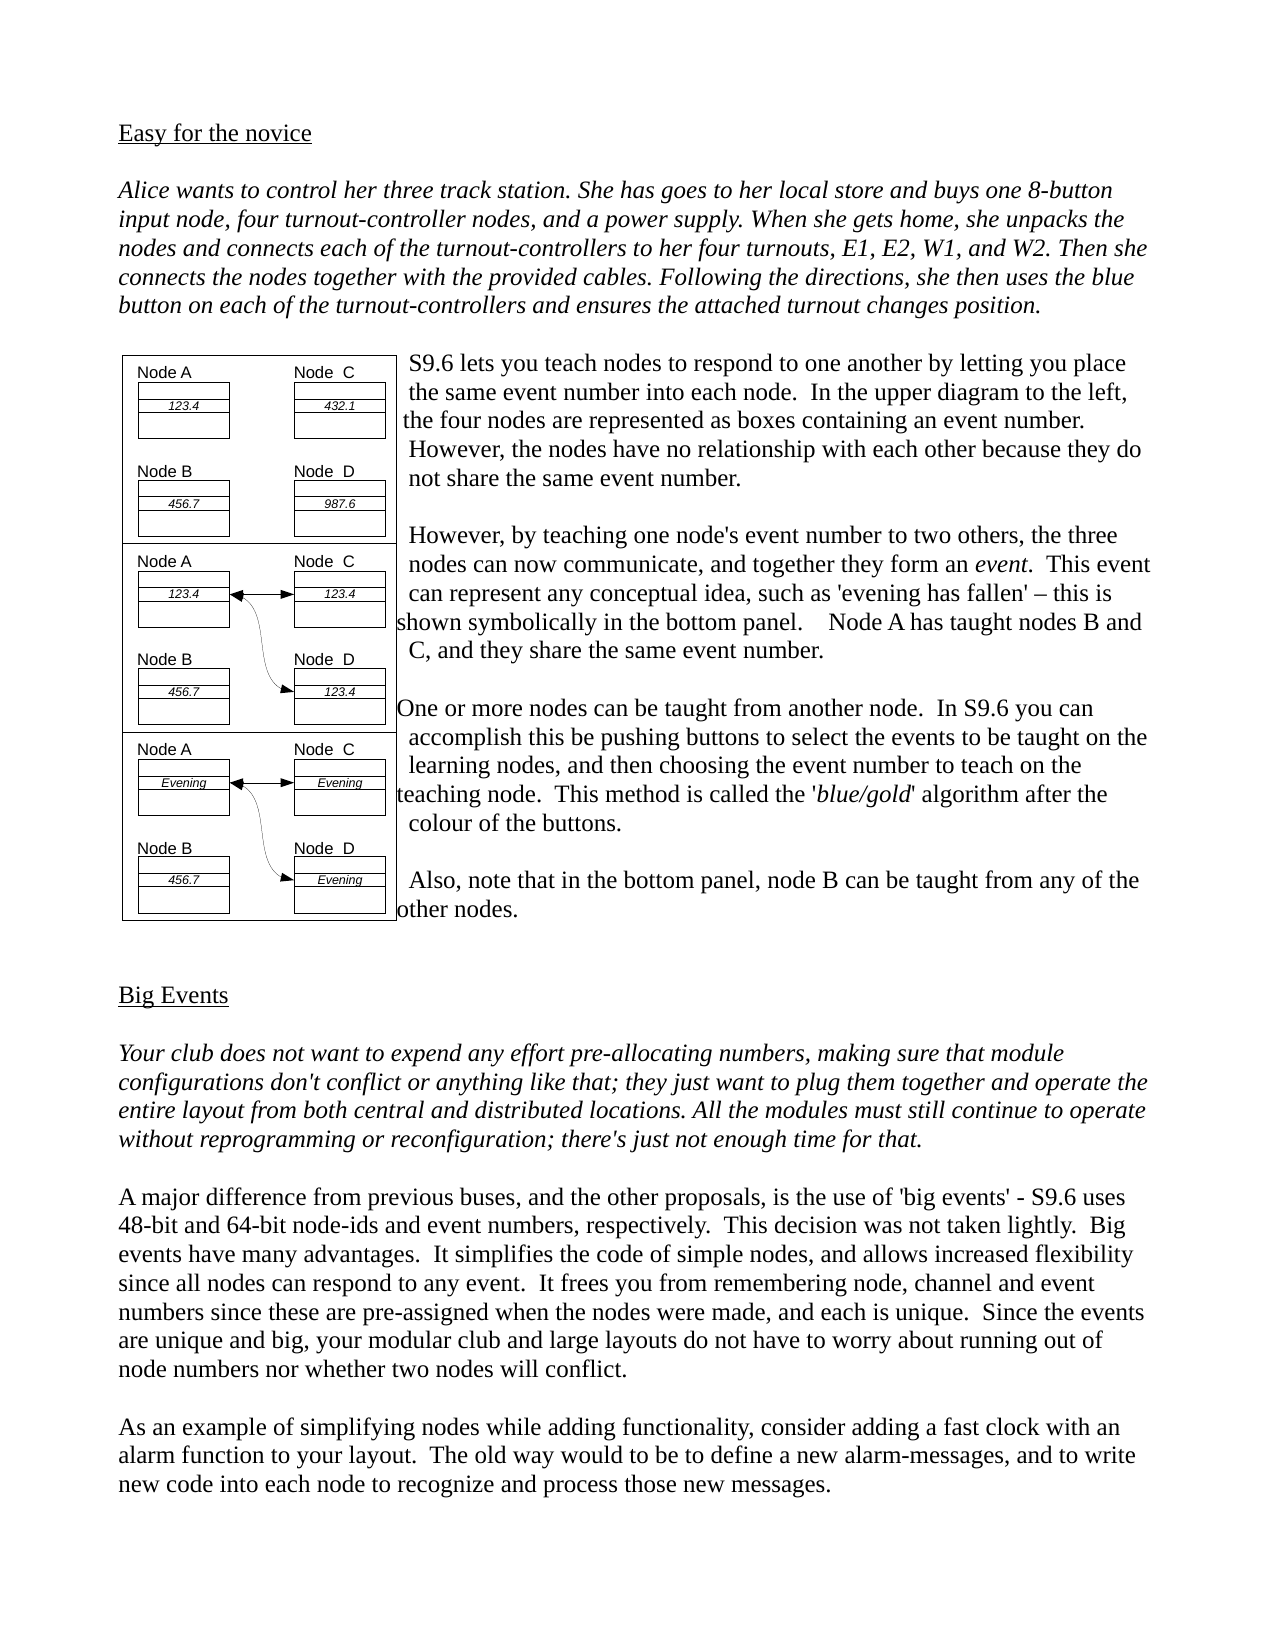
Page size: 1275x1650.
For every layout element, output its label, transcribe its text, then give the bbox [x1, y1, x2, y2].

text Your club does not want to expend any effort pre-allocating numbers, making sure that module configurations don't conflict or anything like that; they just want to plug them together and operate the entire layout from both central and distributed locations. All the modules must still continue to operate without reprogramming or reconfiguration; there's just not enough time for that. [118, 1038, 1157, 1153]
text the four nodes are represented as boxes containing an event number. However, the nodes have no relationship with each other because they do not share the same event number. [123, 406, 396, 492]
text As an example of simplifying nodes while adding functionality, consider adding a fast clock with an alarm function to your layout. The old way would to be to define a new alarm-messages, and to write new code into each node to recognize and process those new messages. [118, 1412, 1157, 1498]
text S9.6 lets you teach nodes to respond to one another by letting you place the same event number into each node. In the upper diagram to the left, [118, 348, 1157, 406]
text Big Events [118, 981, 1157, 1009]
text A major difference from previous buses, and the other proposals, is the use of 'big events' - S9.6 uses 48-bit and 64-bit node-ids and event numbers, respectively. This decision was not taken lightly. Big events have many advantages. It simplifies the code of simple nodes, and allows increased flexibility since all nodes can respond to any event. It frees you from remembering node, channel and event numbers since these are pre-assigned when the nodes were made, and each is unique. Since the events are unique and big, your modular club and large layouts do not have to worry about running out of node numbers nor whether two nodes will conflict. [118, 1182, 1157, 1383]
text Also, note that in the bottom panel, node B can be taught from any of the other nodes. [118, 866, 1157, 923]
text However, by teaching one node's event number to two others, the three nodes can now communicate, and together they form an event. This event can represent any conceptual idea, such as 'evening has fallen' – this is shown symbolically in the bottom panel. Node A has taught nodes B and C, and they share the same event number. [397, 521, 1157, 664]
text Easy for the novice [118, 118, 1157, 147]
text However, by teaching one node's event number to two others, the three nodes can now communicate, and together they form an event. This event can represent any conceptual idea, such as 'evening has fallen' – this is shown symbolically in the bottom panel. Node A has taught nodes B and C, and they share the same event number. [123, 544, 396, 664]
text One or more nodes can be taught from another node. In S9.6 you can accomplish this be pushing buttons to select the events to be taught on the learning nodes, and then choosing the event number to teach on the teaching node. This method is called the 'blue/gold' algorithm after the colour of the buttons. [397, 693, 1157, 837]
text the four nodes are represented as boxes containing an event number. However, the nodes have no relationship with each other because they do not share the same event number. [397, 406, 1157, 492]
text One or more nodes can be taught from another node. In S9.6 you can accomplish this be pushing buttons to select the events to be taught on the learning nodes, and then choosing the event number to teach on the teaching node. This method is called the 'blue/gold' algorithm after the colour of the buttons. [123, 693, 396, 732]
text One or more nodes can be taught from another node. In S9.6 you can accomplish this be pushing buttons to select the events to be taught on the learning nodes, and then choosing the event number to teach on the teaching node. This method is called the 'blue/gold' algorithm after the colour of the buttons. [123, 733, 396, 837]
text Alice wants to control her three track station. She has goes to her local store and buys one 8-button input node, four turnout-controller nodes, and a power supply. When she gets home, she unpacks the nodes and connects each of the turnout-controllers to her four turnouts, E1, E2, W1, and W2. Then she connects the nodes together with the provided cables. Following the directions, she then uses the blue button on each of the turnout-controllers and ensures the attached turnout changes position. [118, 176, 1157, 319]
